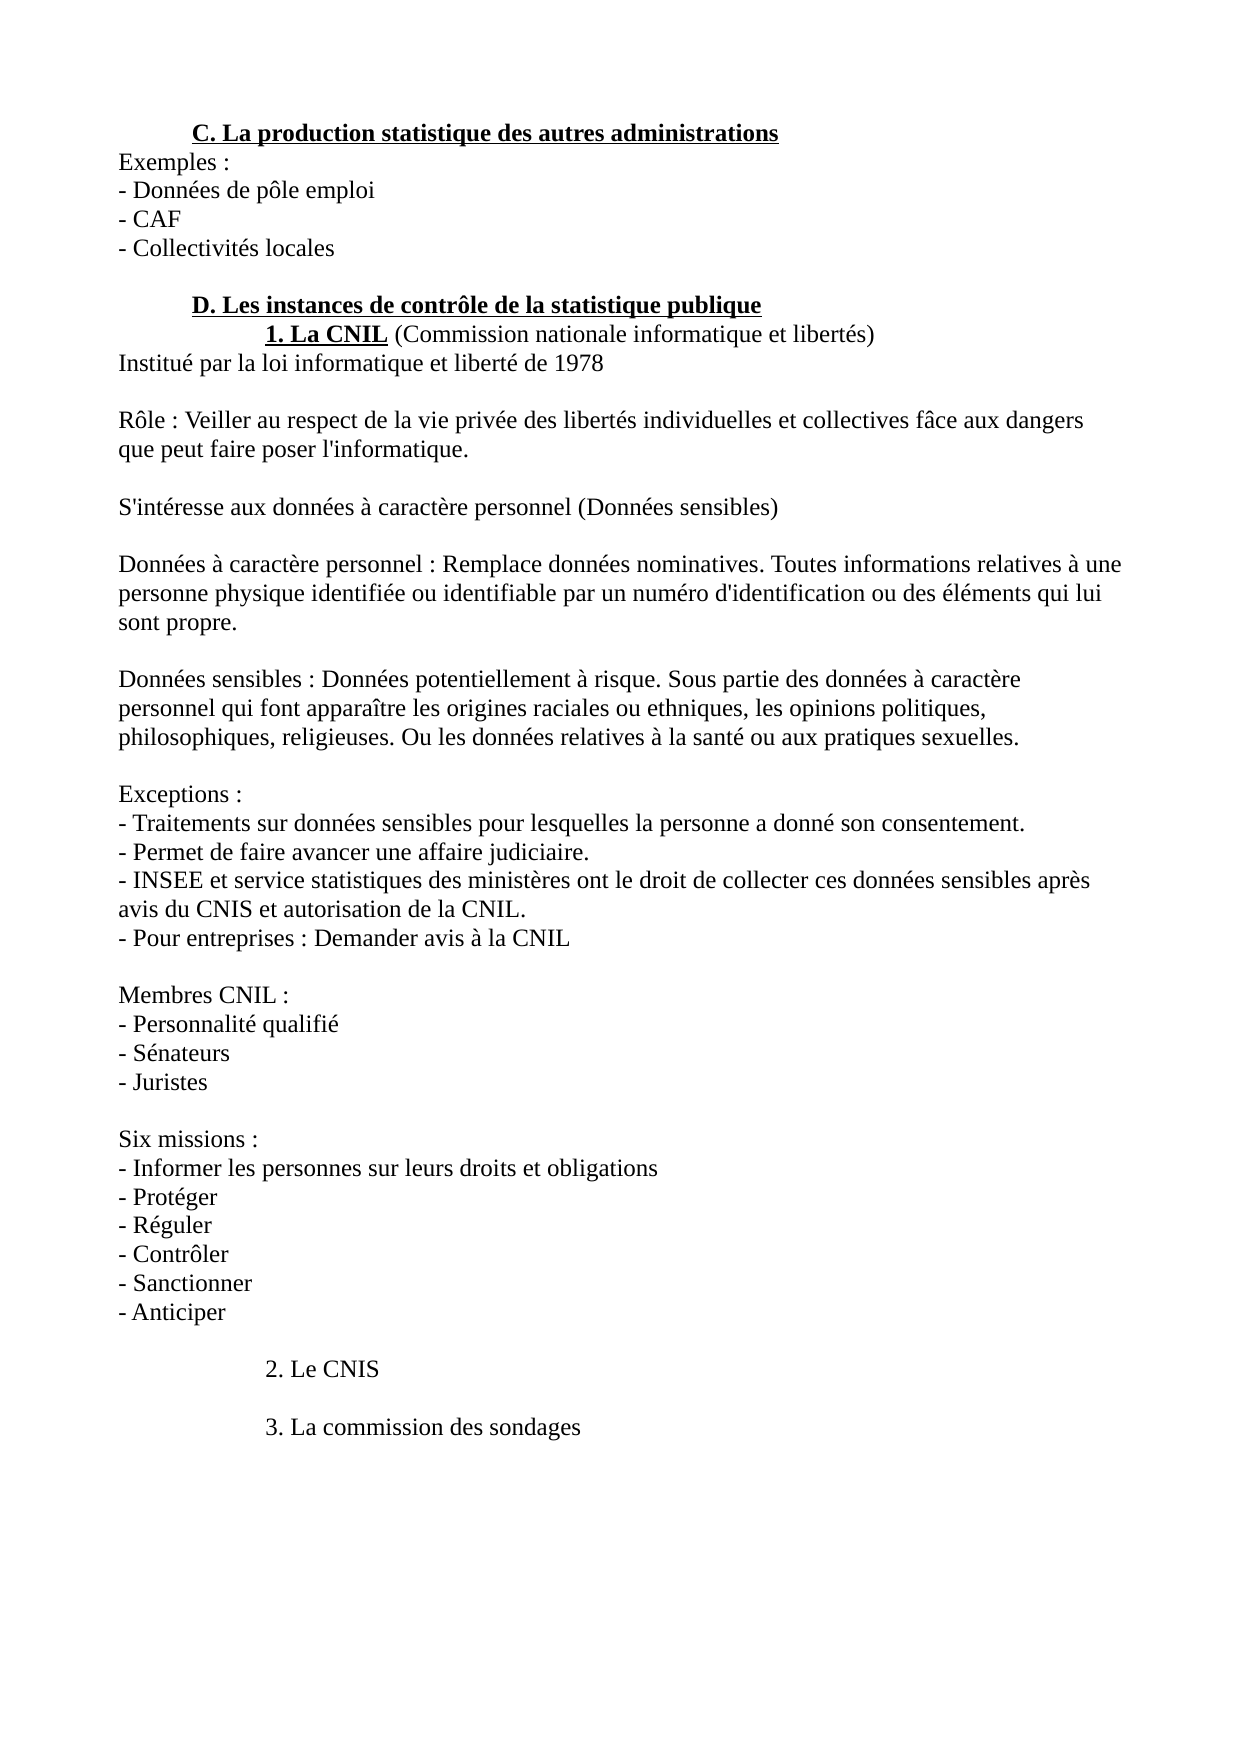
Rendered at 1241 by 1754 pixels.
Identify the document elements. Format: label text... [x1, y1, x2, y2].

text Institué par la loi informatique et liberté de 1978 [118, 348, 1122, 377]
text Rôle : Veiller au respect de la vie privée des libertés individuelles et collectives fâce aux dangers que peut faire poser l'informatique. [118, 406, 1122, 463]
text - CAF [118, 204, 1122, 233]
text - Données de pôle emploi [118, 176, 1122, 204]
text - Sanctionner [118, 1268, 1122, 1297]
text Données à caractère personnel : Remplace données nominatives. Toutes informations relatives à une personne physique identifiée ou identifiable par un numéro d'identification ou des éléments qui lui sont propre. [118, 549, 1122, 636]
text - Informer les personnes sur leurs droits et obligations [118, 1153, 1122, 1182]
text - Protéger [118, 1182, 1122, 1211]
text - Anticiper [118, 1297, 1122, 1326]
text - INSEE et service statistiques des ministères ont le droit de collecter ces données sensibles après avis du CNIS et autorisation de la CNIL. [118, 866, 1122, 923]
text Membres CNIL : [118, 981, 1122, 1009]
text - Sénateurs [118, 1038, 1122, 1067]
text - Traitements sur données sensibles pour lesquelles la personne a donné son consentement. [118, 808, 1122, 837]
text D. Les instances de contrôle de la statistique publique [118, 291, 1122, 319]
text Exemples : [118, 147, 1122, 176]
text 1. La CNIL (Commission nationale informatique et libertés) [118, 319, 1122, 348]
text Données sensibles : Données potentiellement à risque. Sous partie des données à caractère personnel qui font apparaître les origines raciales ou ethniques, les opinions politiques, philosophiques, religieuses. Ou les données relatives à la santé ou aux pratiques sexuelles. [118, 664, 1122, 751]
text - Personnalité qualifié [118, 1009, 1122, 1038]
text - Réguler [118, 1211, 1122, 1239]
text - Pour entreprises : Demander avis à la CNIL [118, 923, 1122, 952]
text 3. La commission des sondages [118, 1412, 1122, 1441]
text Six missions : [118, 1124, 1122, 1153]
text S'intéresse aux données à caractère personnel (Données sensibles) [118, 492, 1122, 521]
text - Permet de faire avancer une affaire judiciaire. [118, 837, 1122, 866]
text Exceptions : [118, 779, 1122, 808]
text - Juristes [118, 1067, 1122, 1096]
text - Collectivités locales [118, 233, 1122, 262]
text - Contrôler [118, 1239, 1122, 1268]
text 2. Le CNIS [118, 1354, 1122, 1383]
text C. La production statistique des autres administrations [118, 118, 1122, 147]
